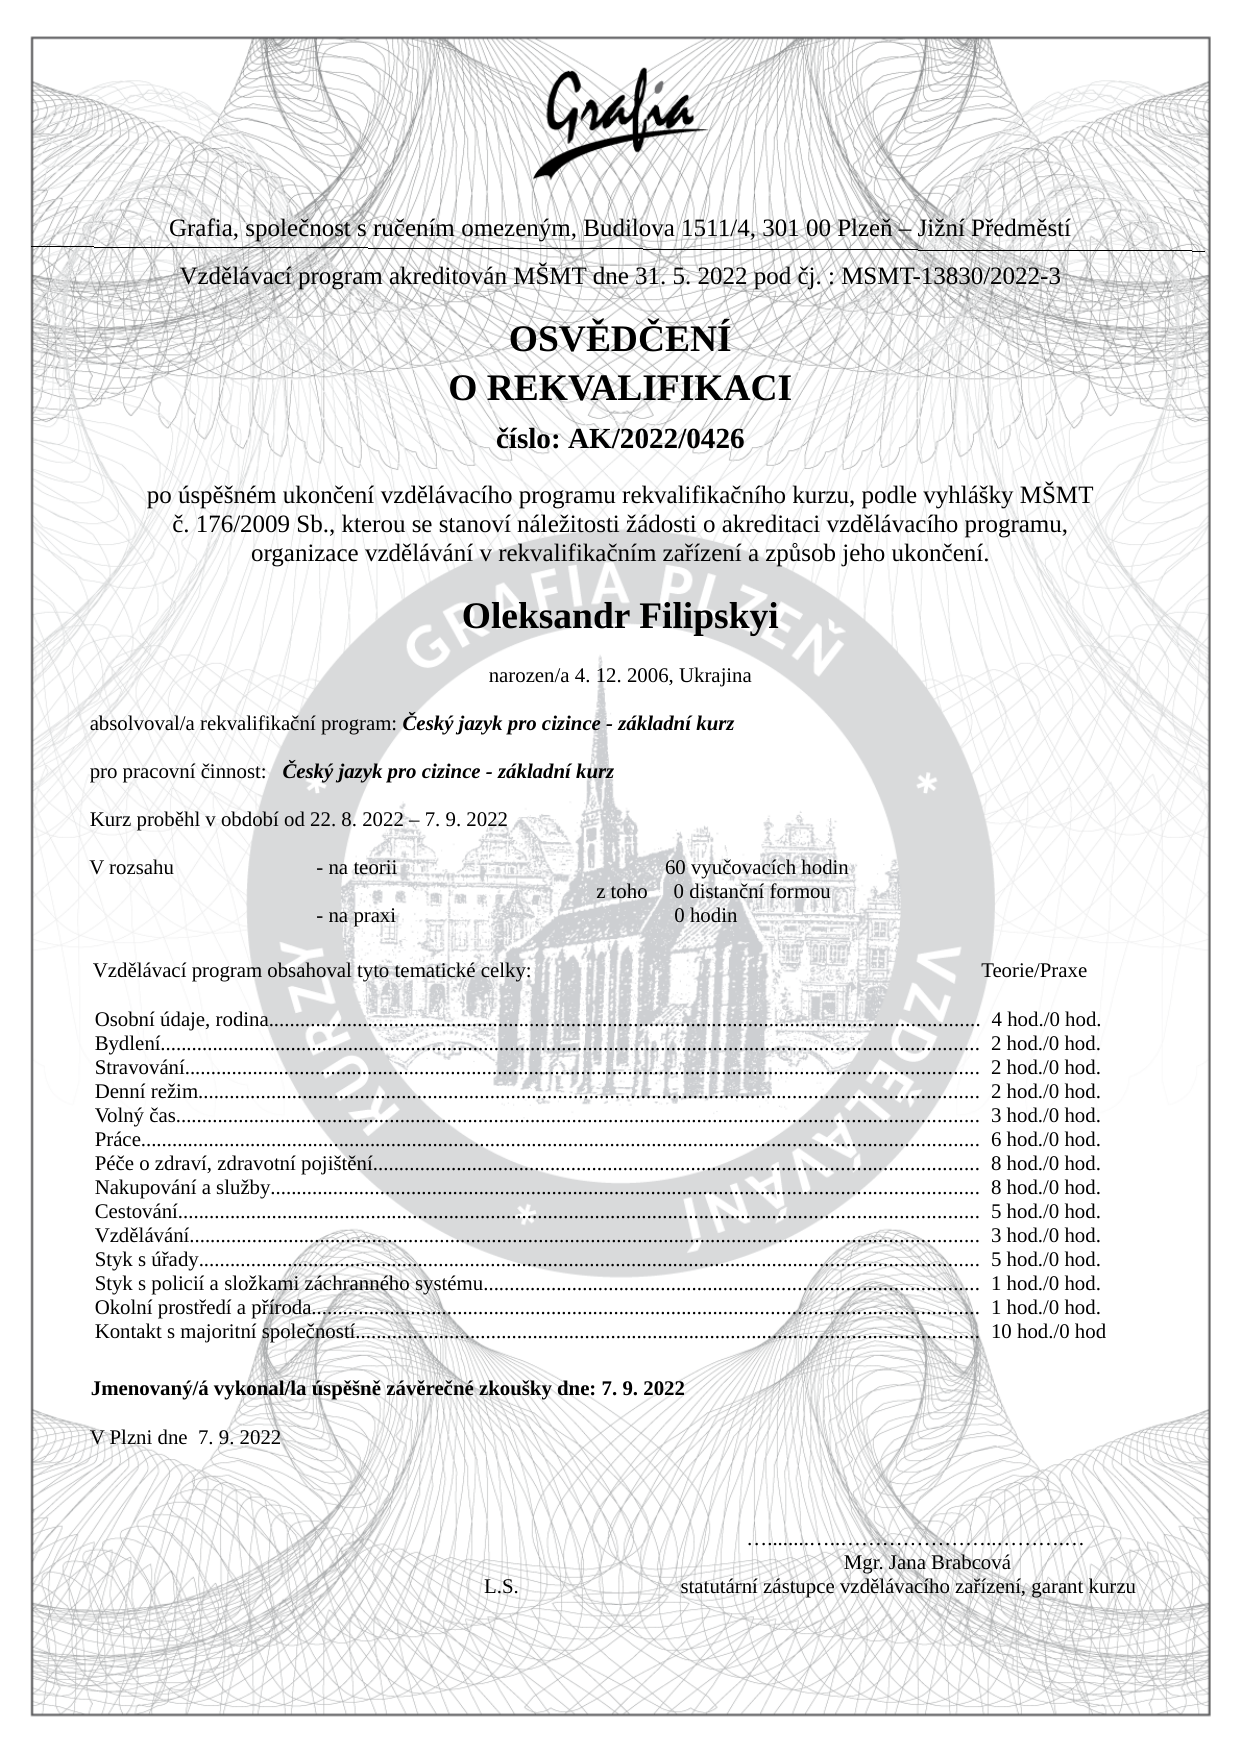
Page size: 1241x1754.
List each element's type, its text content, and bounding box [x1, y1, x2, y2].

text Bydlení 2 hod./0 hod. [94, 1031, 1240, 1055]
text Kontakt s majoritní společností 10 hod./0 hod [94, 1319, 1240, 1343]
text Styk s policií a složkami záchranného systému 1 hod./0 hod. [94, 1271, 1240, 1295]
text absolvoval/a rekvalifikační program: Český jazyk pro cizince - základní kurz [0, 711, 1240, 735]
text OSVĚDČENÍ [0, 316, 1240, 359]
text Oleksandr Filipskyi [0, 593, 1240, 636]
text O REKVALIFIKACI [0, 365, 1240, 408]
text pro pracovní činnost: Český jazyk pro cizince - základní kurz [0, 759, 1240, 783]
text - na praxi 0 hodin [0, 903, 1240, 927]
text Péče o zdraví, zdravotní pojištění 8 hod./0 hod. [94, 1151, 1240, 1175]
text Volný čas 3 hod./0 hod. [94, 1103, 1240, 1127]
picture [0, 0, 1241, 1754]
text Styk s úřady 5 hod./0 hod. [94, 1247, 1240, 1271]
text Osobní údaje, rodina 4 hod./0 hod. [94, 1007, 1240, 1031]
text organizace vzdělávání v rekvalifikačním zařízení a způsob jeho ukončení. [0, 538, 1240, 567]
text narozen/a 4. 12. 2006, Ukrajina [0, 663, 1240, 687]
text z toho 0 distanční formou [0, 879, 1240, 903]
text Kurz proběhl v období od 22. 8. 2022 – 7. 9. 2022 [0, 807, 1240, 831]
text Nakupování a služby 8 hod./0 hod. [94, 1175, 1240, 1199]
text Vzdělávání 3 hod./0 hod. [94, 1223, 1240, 1247]
text číslo: AK/2022/0426 [0, 421, 1240, 454]
text č. 176/2009 Sb., kterou se stanoví náležitosti žádosti o akreditaci vzdělávacího programu, [0, 509, 1240, 538]
text V Plzni dne 7. 9. 2022 [0, 1425, 1240, 1449]
text Stravování 2 hod./0 hod. [94, 1055, 1240, 1079]
text Jmenovaný/á vykonal/la úspěšně závěrečné zkoušky dne: 7. 9. 2022 [0, 1372, 1240, 1401]
text L.S. statutární zástupce vzdělávacího zařízení, garant kurzu [0, 1574, 1240, 1598]
text Grafia, společnost s ručením omezeným, Budilova 1511/4, 301 00 Plzeň – Jižní Předměstí [0, 213, 1240, 242]
text Okolní prostředí a příroda 1 hod./0 hod. [94, 1295, 1240, 1319]
text Mgr. Jana Brabcová [0, 1550, 1240, 1574]
text po úspěšném ukončení vzdělávacího programu rekvalifikačního kurzu, podle vyhlášky MŠMT [0, 481, 1240, 509]
text Vzdělávací program obsahoval tyto tematické celky: Teorie/Praxe [0, 954, 1240, 982]
text Cestování 5 hod./0 hod. [94, 1199, 1240, 1223]
text Denní režim 2 hod./0 hod. [94, 1079, 1240, 1103]
text Práce 6 hod./0 hod. [94, 1127, 1240, 1151]
text V rozsahu - na teorii 60 vyučovacích hodin [0, 855, 1240, 879]
text …........…..…………………..……….… [0, 1526, 1240, 1550]
text Vzdělávací program akreditován MŠMT dne 31. 5. 2022 pod čj. : MSMT-13830/2022-3 [0, 261, 1240, 290]
